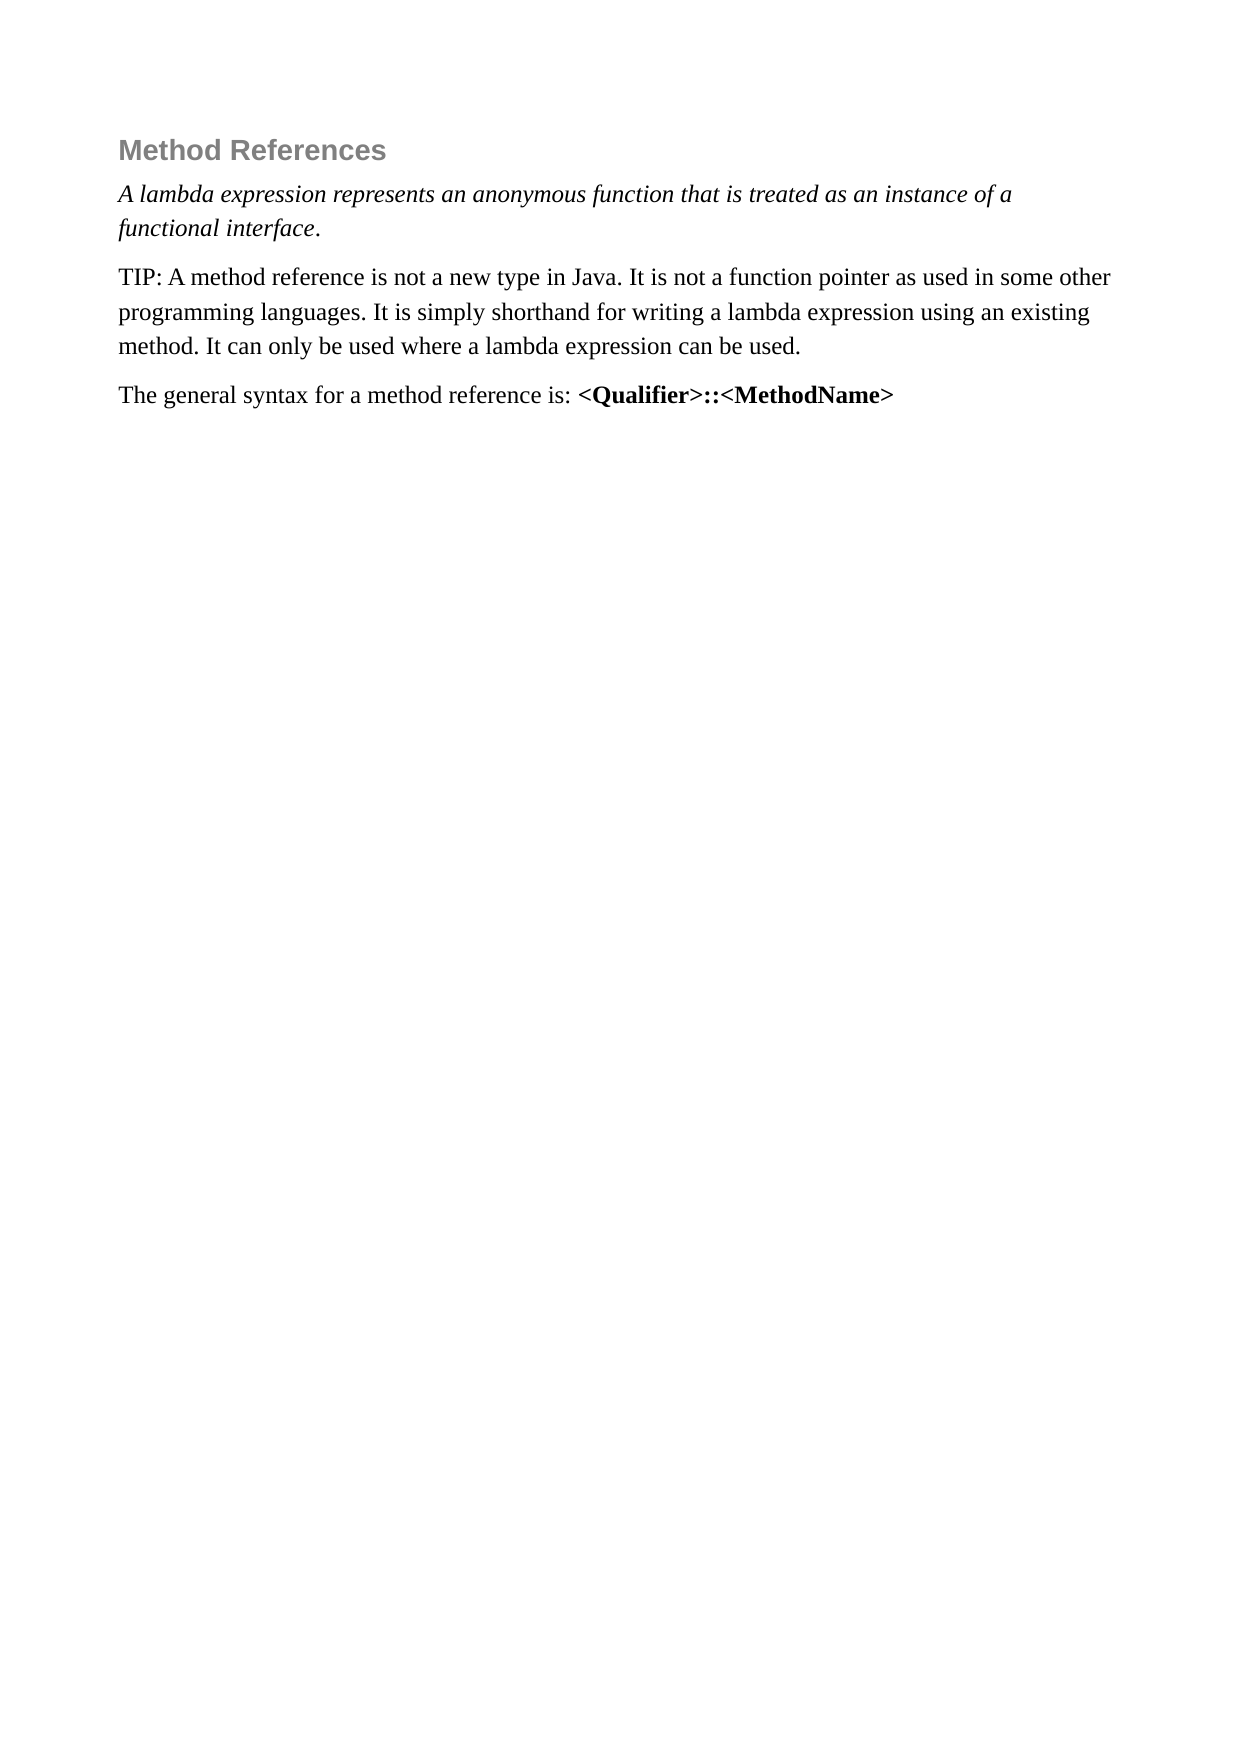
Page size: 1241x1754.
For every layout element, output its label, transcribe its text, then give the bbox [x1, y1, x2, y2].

text The general syntax for a method reference is: <Qualifier>::<MethodName> [118, 380, 1122, 409]
text A lambda expression represents an anonymous function that is treated as an instance of a functional interface. [118, 179, 1122, 242]
subtitle Method References [118, 133, 1122, 166]
text TIP: A method reference is not a new type in Java. It is not a function pointer as used in some other programming languages. It is simply shorthand for writing a lambda expression using an existing method. It can only be used where a lambda expression can be used. [118, 262, 1122, 360]
